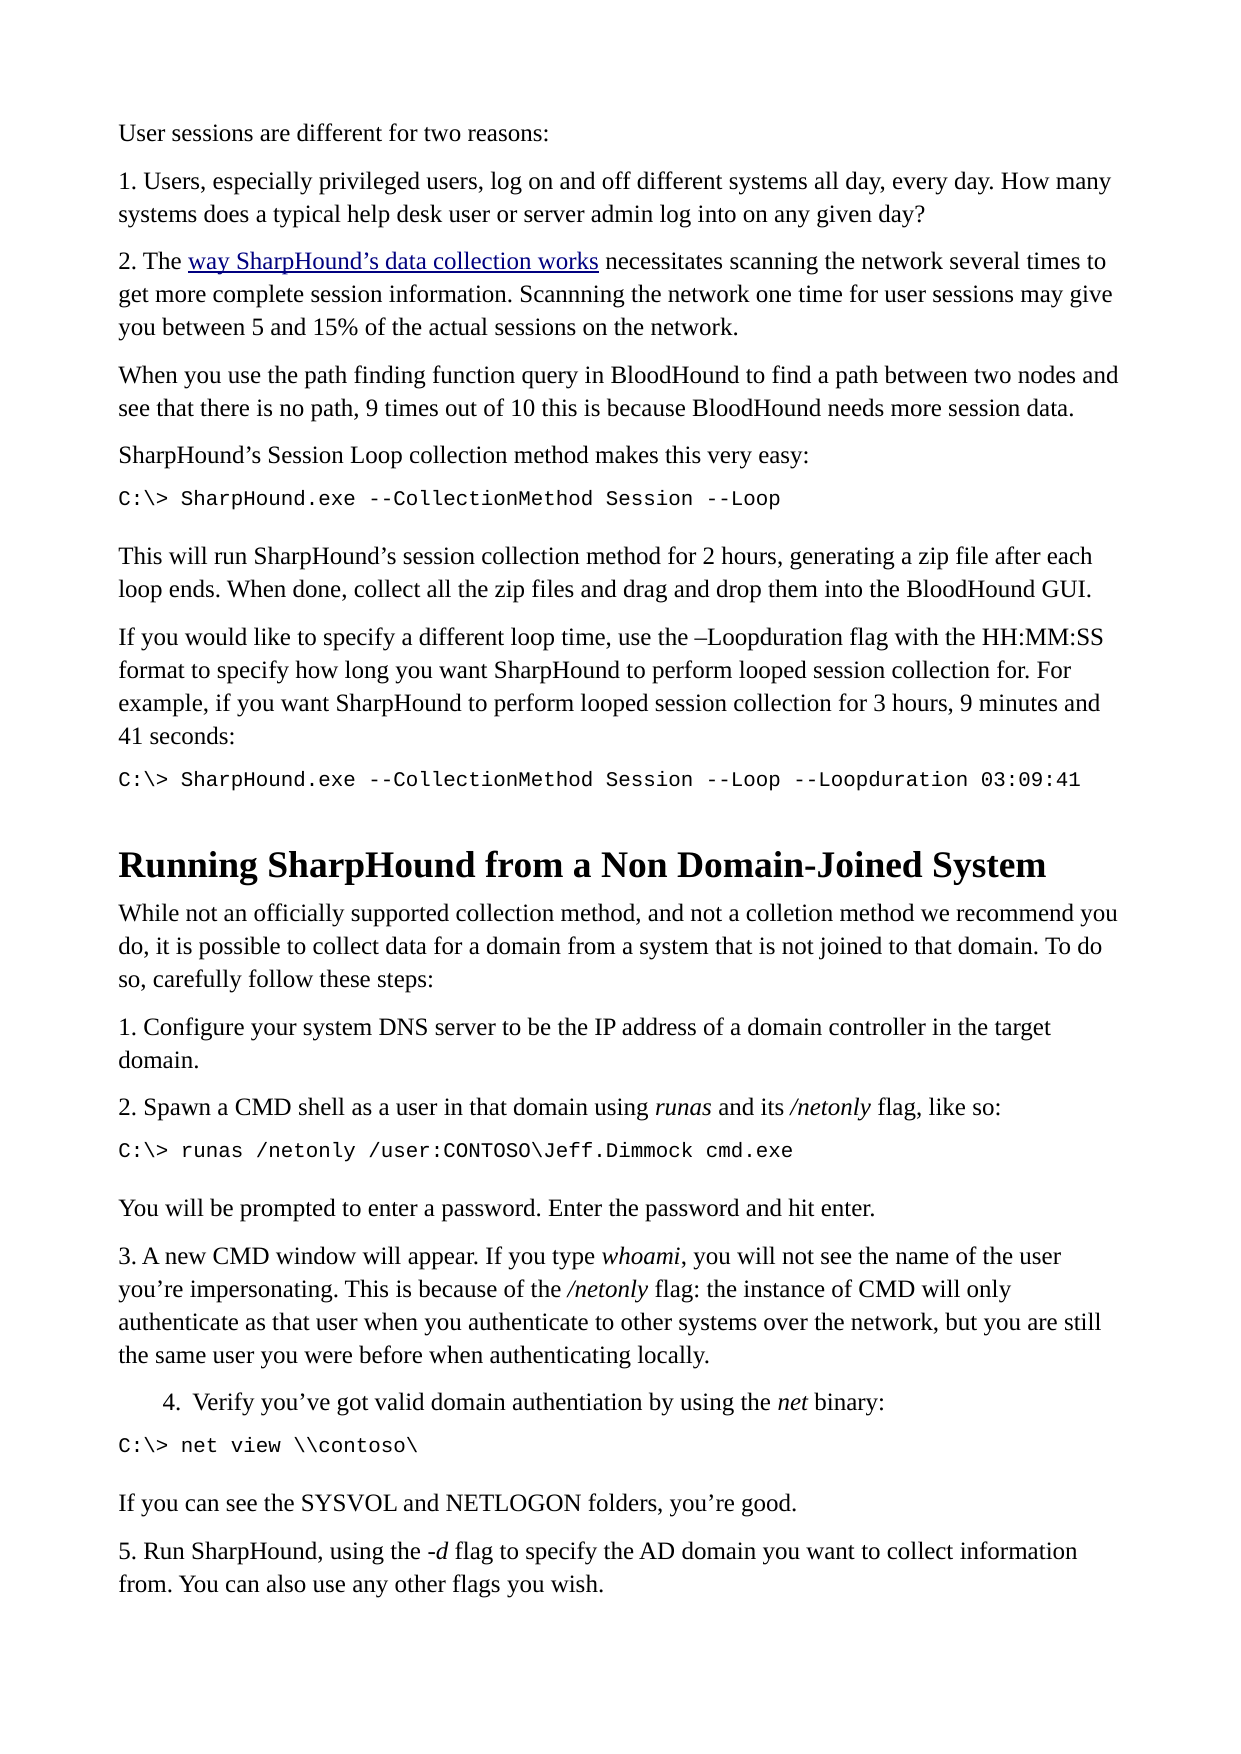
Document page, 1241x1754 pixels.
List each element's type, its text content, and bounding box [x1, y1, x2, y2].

text 5. Run SharpHound, using the -d flag to specify the AD domain you want to collect information from. You can also use any other flags you wish. [118, 1536, 1122, 1598]
text User sessions are different for two reasons: [118, 118, 1122, 147]
text C:\> SharpHound.exe --CollectionMethod Session --Loop --Loopduration 03:09:41 [118, 769, 1122, 792]
text You will be prompted to enter a password. Enter the password and hit enter. [118, 1193, 1122, 1222]
text 1. Configure your system DNS server to be the IP address of a domain controller in the target domain. [118, 1012, 1122, 1074]
text When you use the path finding function query in BloodHound to find a path between two nodes and see that there is no path, 9 times out of 10 this is because BloodHound needs more session data. [118, 360, 1122, 422]
text 3. A new CMD window will appear. If you type whoami, you will not see the name of the user you’re impersonating. This is because of the /netonly flag: the instance of CMD will only authenticate as that user when you authenticate to other systems over the network, but you are still the same user you were before when authenticating locally. [118, 1241, 1122, 1369]
text If you would like to specify a different loop time, use the –Loopduration flag with the HH:MM:SS format to specify how long you want SharpHound to perform looped session collection for. For example, if you want SharpHound to perform looped session collection for 3 hours, 9 minutes and 41 seconds: [118, 622, 1122, 750]
text 2. The way SharpHound’s data collection works necessitates scanning the network several times to get more complete session information. Scannning the network one time for user sessions may give you between 5 and 15% of the actual sessions on the network. [118, 246, 1122, 341]
text C:\> SharpHound.exe --CollectionMethod Session --Loop [118, 488, 1122, 512]
text While not an officially supported collection method, and not a colletion method we recommend you do, it is possible to collect data for a domain from a system that is not joined to that domain. To do so, carefully follow these steps: [118, 898, 1122, 993]
text This will run SharpHound’s session collection method for 2 hours, generating a zip file after each loop ends. When done, collect all the zip files and drag and drop them into the BloodHound GUI. [118, 541, 1122, 603]
text 1. Users, especially privileged users, log on and off different systems all day, every day. How many systems does a typical help desk user or server admin log into on any given day? [118, 166, 1122, 227]
text SharpHound’s Session Loop collection method makes this very easy: [118, 441, 1122, 469]
text C:\> net view \\contoso\ [118, 1435, 1122, 1459]
text C:\> runas /netonly /user:CONTOSO\Jeff.Dimmock cmd.exe [118, 1140, 1122, 1164]
subtitle Running SharpHound from a Non Domain-Joined System [118, 843, 1122, 886]
text If you can see the SYSVOL and NETLOGON folders, you’re good. [118, 1488, 1122, 1517]
list Verify you’ve got valid domain authentiation by using the net binary: [162, 1387, 1122, 1416]
text 2. Spawn a CMD shell as a user in that domain using runas and its /netonly flag, like so: [118, 1092, 1122, 1121]
